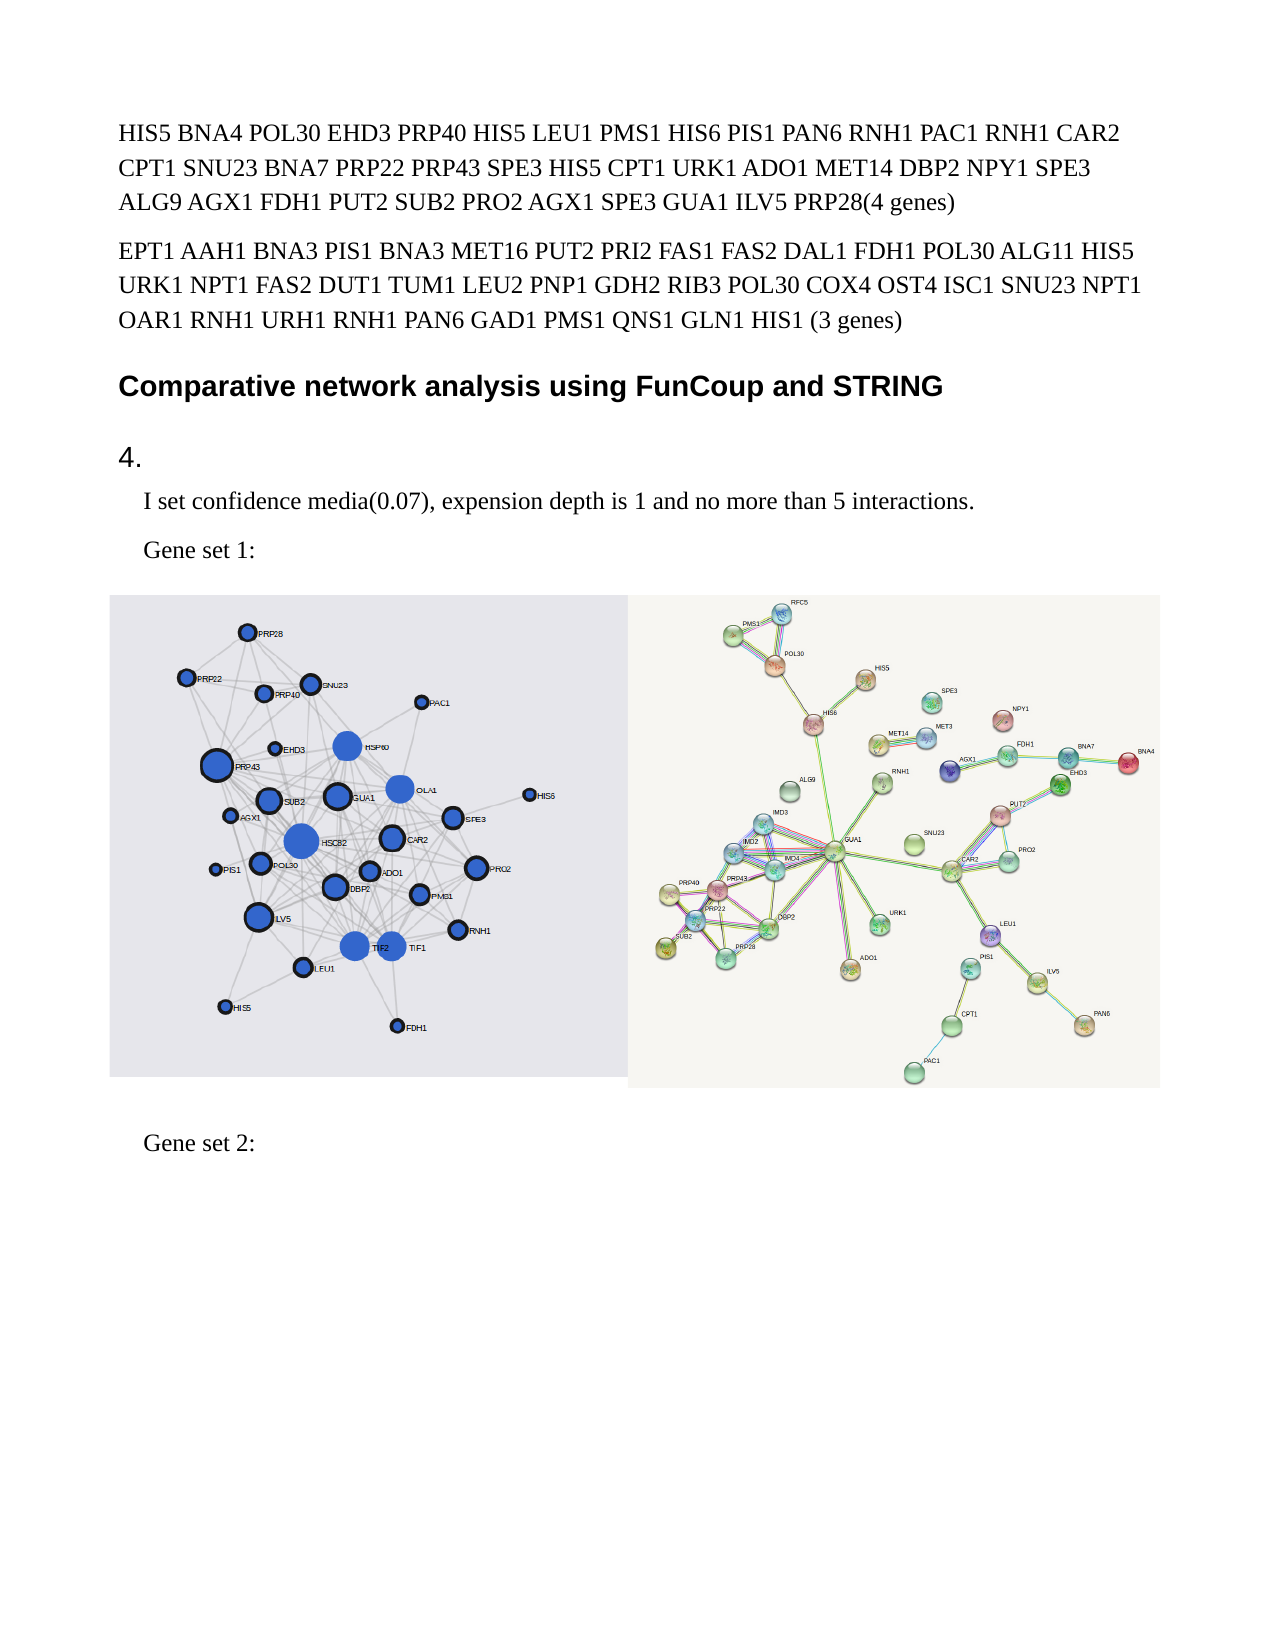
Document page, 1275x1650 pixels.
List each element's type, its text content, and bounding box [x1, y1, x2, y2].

text Gene set 2: [118, 1128, 1157, 1156]
subtitle Comparative network analysis using FunCoup and STRING [118, 369, 1157, 402]
subtitle 4. [118, 440, 1157, 473]
text HIS5 BNA4 POL30 EHD3 PRP40 HIS5 LEU1 PMS1 HIS6 PIS1 PAN6 RNH1 PAC1 RNH1 CAR2 CPT1 SNU23 BNA7 PRP22 PRP43 SPE3 HIS5 CPT1 URK1 ADO1 MET14 DBP2 NPY1 SPE3 ALG9 AGX1 FDH1 PUT2 SUB2 PRO2 AGX1 SPE3 GUA1 ILV5 PRP28(4 genes) [118, 118, 1157, 216]
text I set confidence media(0.07), expension depth is 1 and no more than 5 interactions. [118, 486, 1157, 515]
text EPT1 AAH1 BNA3 PIS1 BNA3 MET16 PUT2 PRI2 FAS1 FAS2 DAL1 FDH1 POL30 ALG11 HIS5 URK1 NPT1 FAS2 DUT1 TUM1 LEU2 PNP1 GDH2 RIB3 POL30 COX4 OST4 ISC1 SNU23 NPT1 OAR1 RNH1 URH1 RNH1 PAN6 GAD1 PMS1 QNS1 GLN1 HIS1 (3 genes) [118, 236, 1157, 334]
text Gene set 1: [118, 535, 1157, 564]
picture [109, 595, 1161, 1088]
